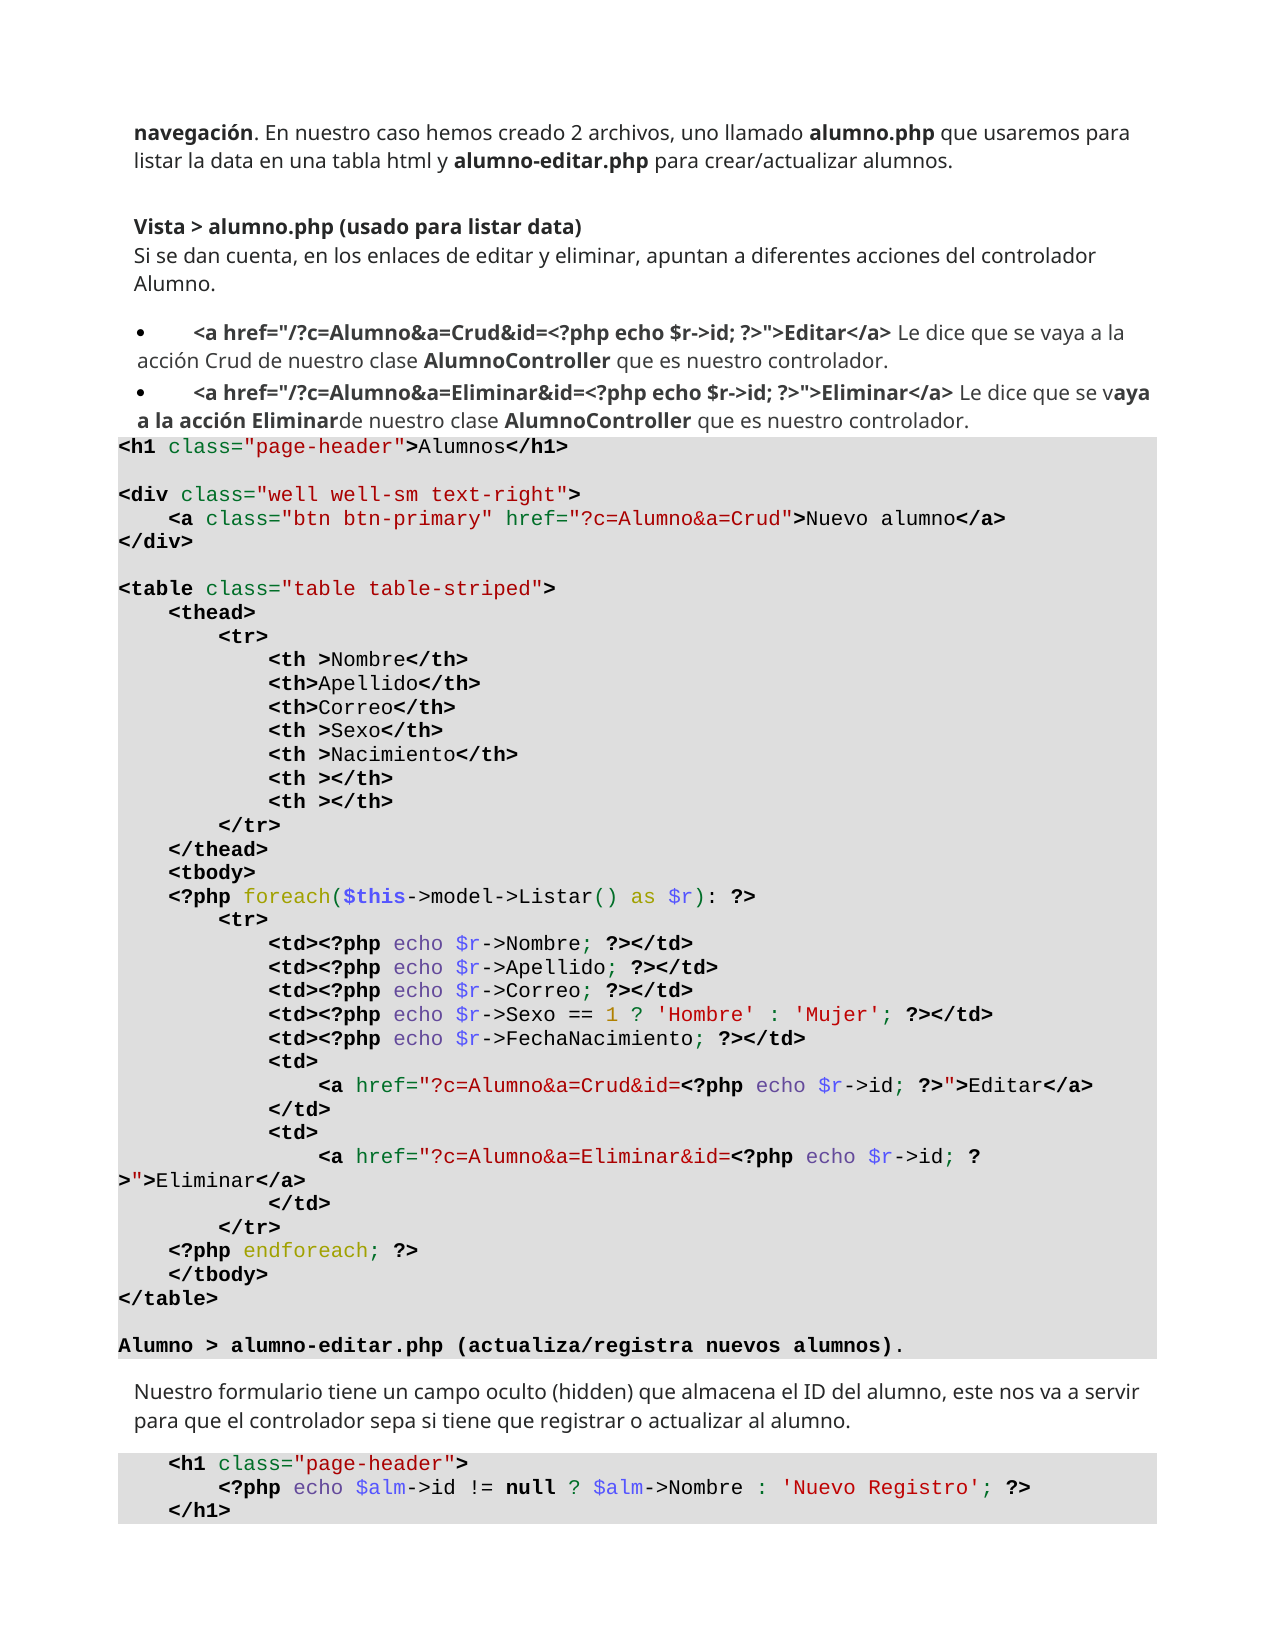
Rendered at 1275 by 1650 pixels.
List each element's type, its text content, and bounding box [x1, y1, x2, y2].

text <a href="?c=Alumno&a=Crud&id=<?php echo $r->id; ?>">Editar</a> [118, 1075, 1157, 1099]
text <td><?php echo $r->Nombre; ?></td> [118, 933, 1157, 957]
text </h1> [118, 1500, 1157, 1524]
text <td><?php echo $r->Apellido; ?></td> [118, 957, 1157, 980]
text Nuestro formulario tiene un campo oculto (hidden) que almacena el ID del alumno, este nos va a servir para que el controlador sepa si tiene que registrar o actualizar al alumno. [134, 1377, 1157, 1434]
text </thead> [118, 838, 1157, 862]
text </tbody> [118, 1264, 1157, 1288]
text <a href="?c=Alumno&a=Eliminar&id=<?php echo $r->id; ?>">Eliminar</a> [118, 1146, 1157, 1193]
text <td> [118, 1051, 1157, 1075]
list <a href="/?c=Alumno&a=Crud&id=<?php echo $r->id; ?>">Editar</a> Le dice que se vaya a la acción Crud de nuestro clase AlumnoController que es nuestro controlador. [137, 318, 1155, 375]
text <?php endforeach; ?> [118, 1241, 1157, 1264]
text <a class="btn btn-primary" href="?c=Alumno&a=Crud">Nuevo alumno</a> [118, 507, 1157, 531]
text <?php foreach($this->model->Listar() as $r): ?> [118, 886, 1157, 909]
text Alumno > alumno-editar.php (actualiza/registra nuevos alumnos). [118, 1335, 1157, 1359]
text <tr> [118, 626, 1157, 649]
text <td><?php echo $r->Sexo == 1 ? 'Hombre' : 'Mujer'; ?></td> [118, 1004, 1157, 1028]
text <th >Nombre</th> [118, 649, 1157, 673]
text <td> [118, 1122, 1157, 1146]
text <h1 class="page-header"> [118, 1453, 1157, 1477]
text <div class="well well-sm text-right"> [118, 484, 1157, 507]
list <a href="/?c=Alumno&a=Eliminar&id=<?php echo $r->id; ?>">Eliminar</a> Le dice que se vaya a la acción Eliminarde nuestro clase AlumnoController que es nuestro controlador. [137, 378, 1155, 435]
text <tbody> [118, 862, 1157, 886]
text <h1 class="page-header">Alumnos</h1> [118, 437, 1157, 460]
text <th ></th> [118, 791, 1157, 815]
text <table class="table table-striped"> [118, 578, 1157, 602]
text <thead> [118, 602, 1157, 626]
text </tr> [118, 1217, 1157, 1241]
text <td><?php echo $r->Correo; ?></td> [118, 980, 1157, 1004]
text <th>Correo</th> [118, 697, 1157, 720]
text <th >Nacimiento</th> [118, 744, 1157, 768]
text <th ></th> [118, 768, 1157, 791]
text <tr> [118, 909, 1157, 933]
text </tr> [118, 815, 1157, 838]
text navegación. En nuestro caso hemos creado 2 archivos, uno llamado alumno.php que usaremos para listar la data en una tabla html y alumno-editar.php para crear/actualizar alumnos. [134, 118, 1157, 175]
text </table> [118, 1288, 1157, 1311]
text </td> [118, 1193, 1157, 1217]
text </td> [118, 1099, 1157, 1122]
text </div> [118, 531, 1157, 555]
text <th>Apellido</th> [118, 673, 1157, 697]
text <th >Sexo</th> [118, 720, 1157, 744]
text Vista > alumno.php (usado para listar data) Si se dan cuenta, en los enlaces de editar y eliminar, apuntan a diferentes acciones del controlador Alumno. [134, 212, 1157, 298]
text <td><?php echo $r->FechaNacimiento; ?></td> [118, 1028, 1157, 1051]
text <?php echo $alm->id != null ? $alm->Nombre : 'Nuevo Registro'; ?> [118, 1477, 1157, 1500]
